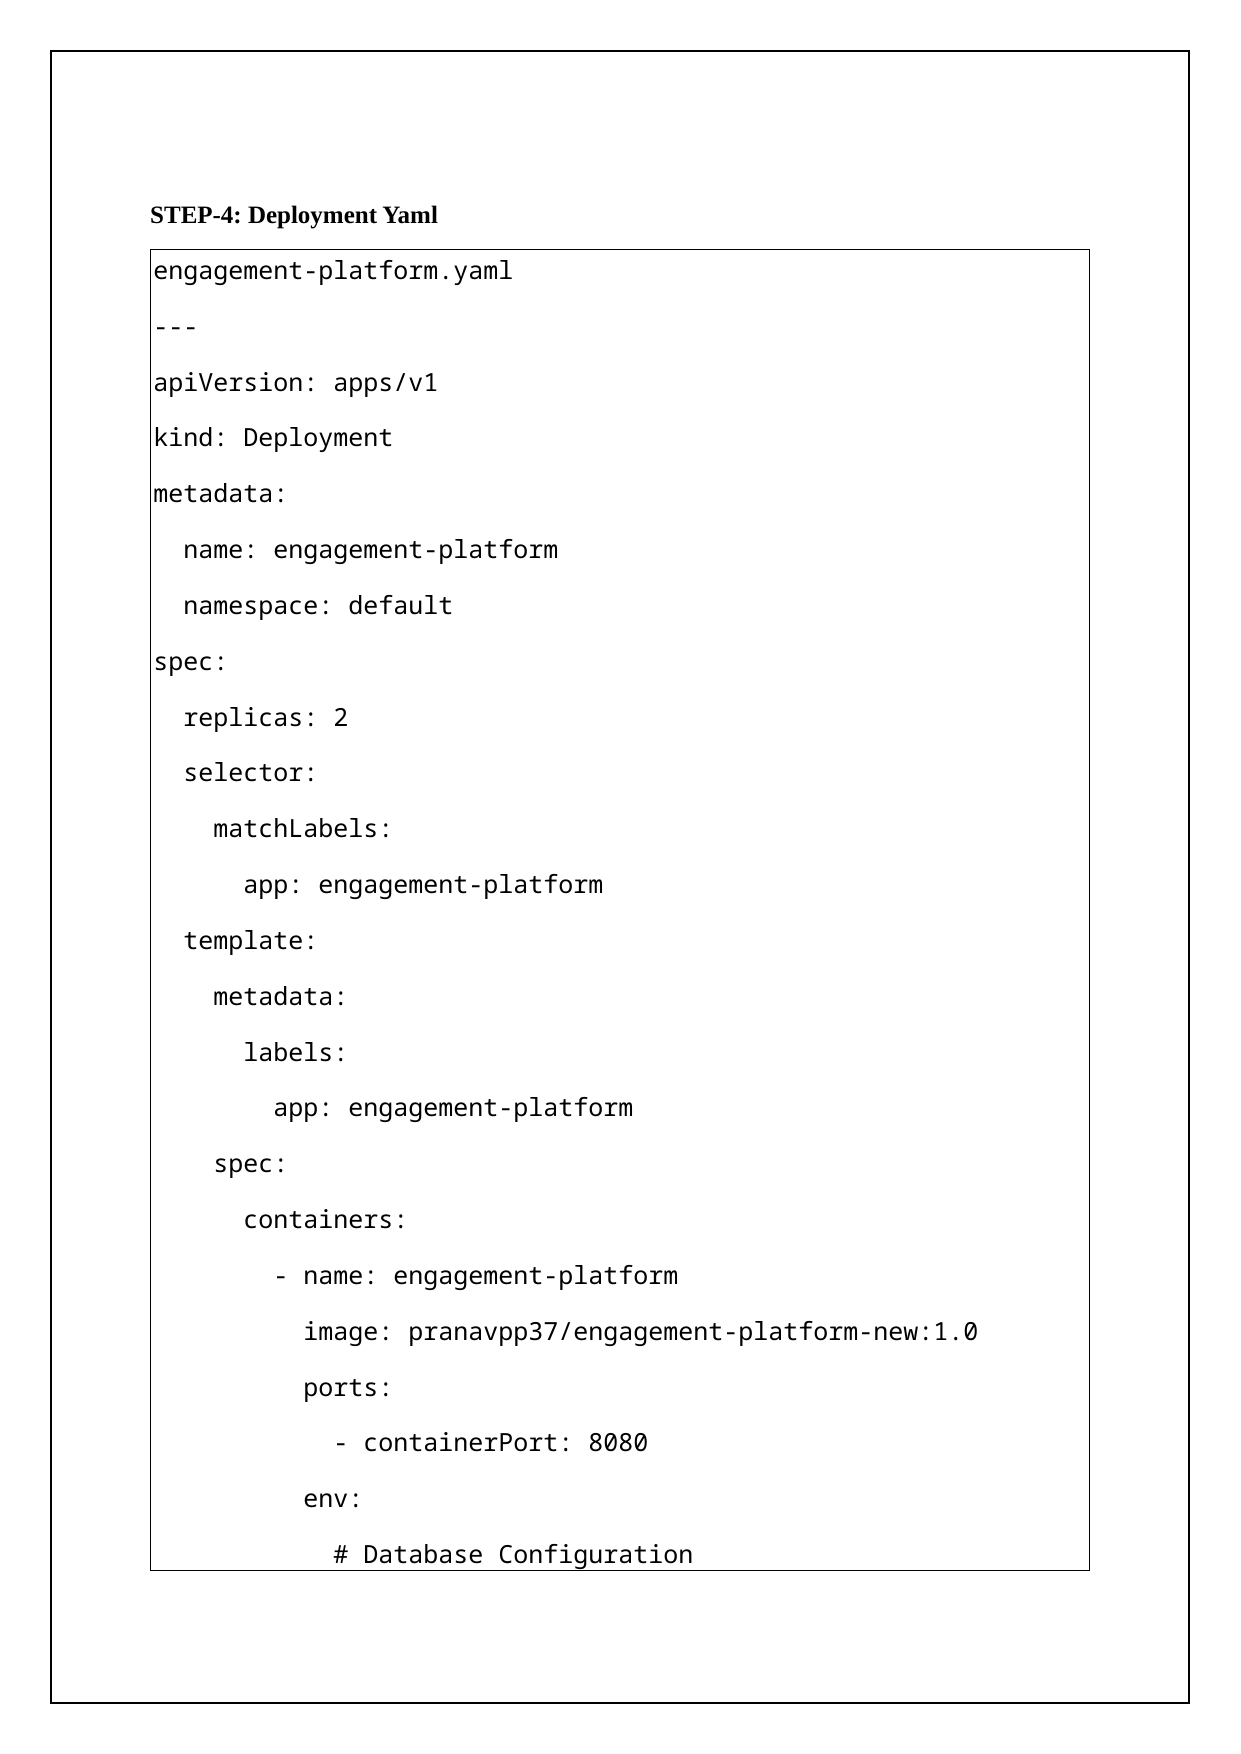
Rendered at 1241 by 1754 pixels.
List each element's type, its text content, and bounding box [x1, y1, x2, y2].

text matchLabels: [151, 808, 1089, 845]
text name: engagement-platform [151, 528, 1089, 566]
text metadata: [151, 975, 1089, 1012]
text apiVersion: apps/v1 [151, 361, 1089, 398]
text labels: [151, 1031, 1089, 1068]
text ports: [151, 1366, 1089, 1403]
text kind: Deployment [151, 417, 1089, 454]
text namespace: default [151, 584, 1089, 622]
text - name: engagement-platform [151, 1254, 1089, 1292]
text selector: [151, 752, 1089, 789]
text STEP-4: Deployment Yaml [150, 200, 1090, 228]
text engagement-platform.yaml [151, 250, 1089, 287]
text containers: [151, 1198, 1089, 1236]
text app: engagement-platform [151, 1087, 1089, 1124]
text - containerPort: 8080 [151, 1422, 1089, 1459]
text # Database Configuration [151, 1533, 1089, 1570]
text image: pranavpp37/engagement-platform-new:1.0 [151, 1310, 1089, 1347]
text --- [151, 305, 1089, 342]
text metadata: [151, 473, 1089, 510]
text spec: [151, 1143, 1089, 1180]
text template: [151, 919, 1089, 957]
text app: engagement-platform [151, 863, 1089, 901]
text env: [151, 1478, 1089, 1515]
text spec: [151, 640, 1089, 677]
text replicas: 2 [151, 696, 1089, 733]
